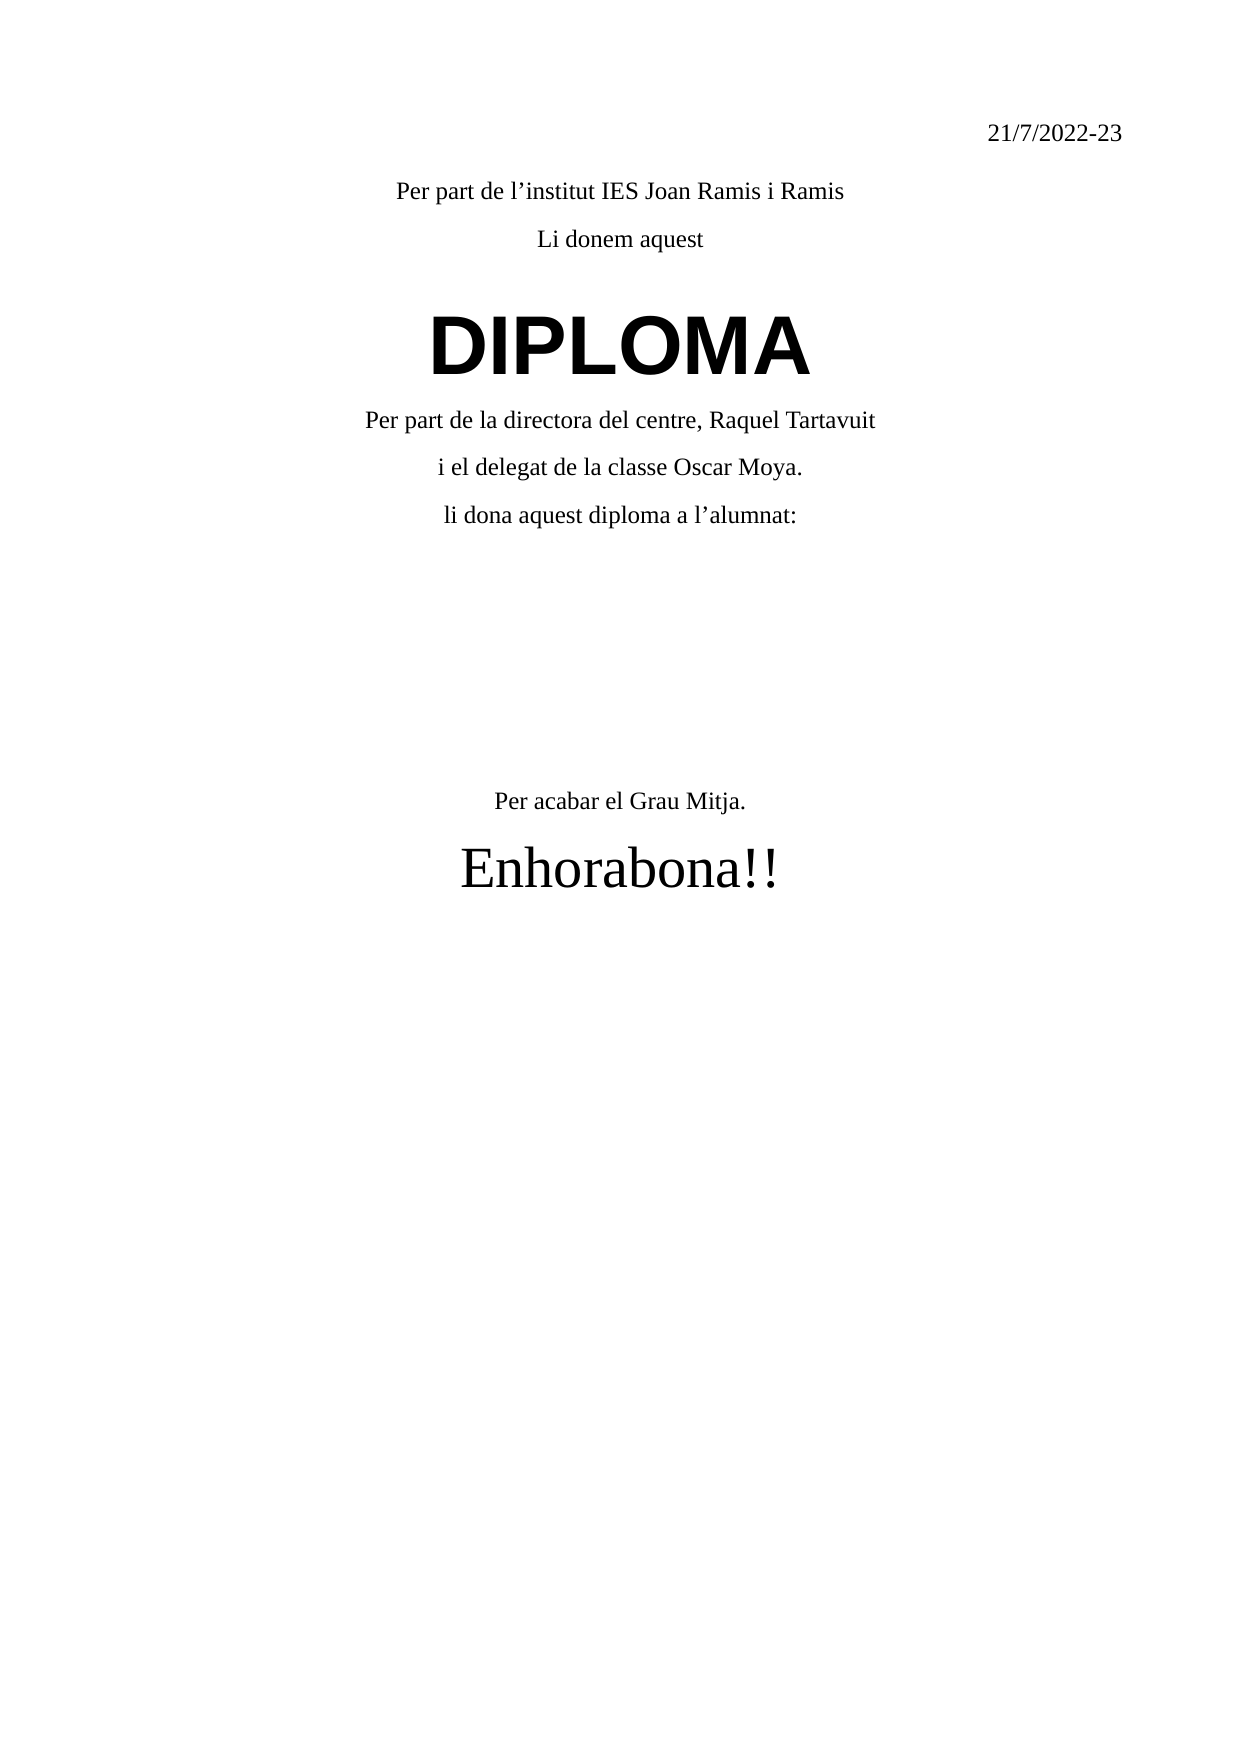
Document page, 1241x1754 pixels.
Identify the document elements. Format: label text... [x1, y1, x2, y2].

text i el delegat de la classe Oscar Moya. [118, 452, 1122, 481]
title DIPLOMA [118, 297, 1122, 392]
text Li donem aquest [118, 224, 1122, 253]
text Per acabar el Grau Mitja. [118, 786, 1122, 814]
text Enhorabona!! [118, 833, 1122, 900]
text Per part de l’institut IES Joan Ramis i Ramis [118, 176, 1122, 205]
text li dona aquest diploma a l’alumnat: [118, 500, 1122, 529]
text Per part de la directora del centre, Raquel Tartavuit [118, 405, 1122, 434]
